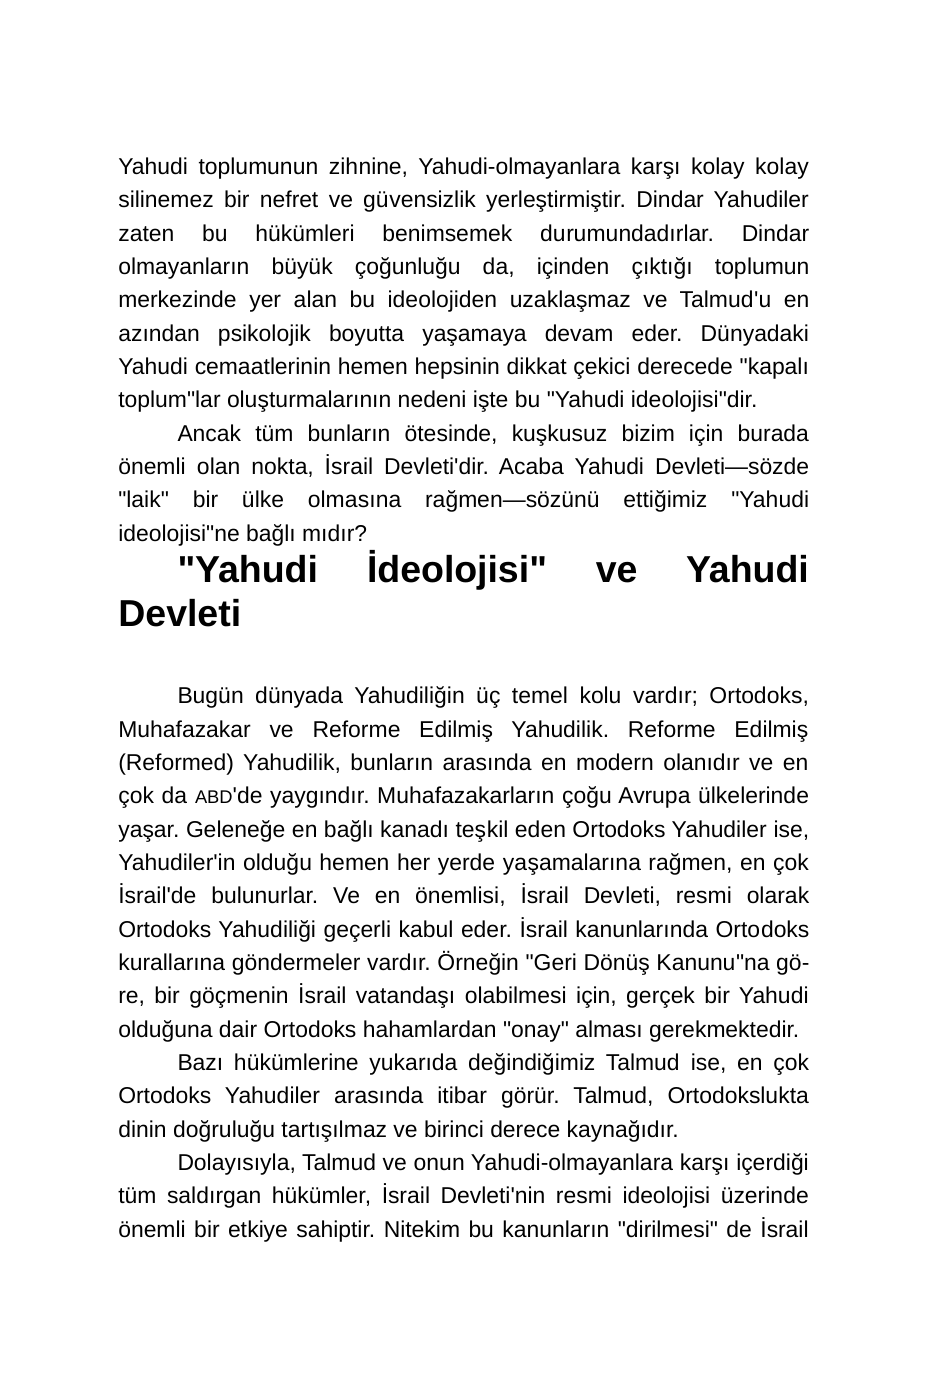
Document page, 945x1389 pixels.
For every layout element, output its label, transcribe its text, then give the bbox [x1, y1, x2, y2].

text Ancak tüm bunların ötesinde, kuşkusuz bizim için burada önemli o­lan nokta, İsrail Devleti'dir. Acaba Yahudi Devleti—sözde "laik" bir ülke olma­sı­na rağmen—sözünü ettiğimiz "Yahudi ideolojisi"ne bağlı mıdır? [118, 414, 809, 548]
text Bazı hükümlerine yukarıda değindiğimiz Talmud ise, en çok Orto­doks Yahudiler arasında itibar görür. Talmud, Ortodokslukta dinin doğ­ru­luğu tartışılmaz ve birinci derece kaynağıdır. [118, 1044, 809, 1144]
text Yahudi toplumunun zih­ni­ne, Yahudi-olmayanlara karşı kolay kolay silinemez bir nefret ve gü­ven­sizlik yerleştirmiştir. Dindar Yahudiler zaten bu hükümleri benimsemek du­ru­mundadırlar. Dindar olmayanların büyük çoğunluğu da, içinden çıktığı top­lumun merkezinde yer alan bu ideolojiden uzaklaşmaz ve Talmud'u en azın­dan psikolojik boyutta yaşamaya devam eder. Dünyadaki Yahudi cema­at­lerinin hemen hepsinin dikkat çekici derecede "kapalı toplum"lar oluş­turmalarının nedeni işte bu "Yahudi ideolojisi"dir. [118, 148, 809, 414]
text Dolayısıyla, Talmud ve onun Yahudi-olmayanlara karşı içerdiği tüm sal­dırgan hükümler, İsrail Devleti'nin resmi ideolojisi üzerinde önemli bir et­kiye sahiptir. Nitekim bu kanunların "dirilmesi" de İsrail [118, 1144, 809, 1244]
text "Yahudi İdeolojisi" ve Yahudi Devleti [118, 548, 809, 634]
text Bugün dünyada Yahudiliğin üç temel kolu vardır; Ortodoks, Muhafazakar ve Reforme Edilmiş Yahudilik. Reforme Edilmiş (Reformed) Yahu­dilik, bunların arasında en modern olanıdır ve en çok da abd'de yaygındır. Muha­fazakarların çoğu Avrupa ülkelerinde yaşar. Geleneğe en bağlı kanadı teş­kil eden Ortodoks Yahudiler ise, Yahudiler'in olduğu hemen her yerde ya­şa­malarına rağmen, en çok İsrail'de bulunurlar. Ve en önemlisi, İsrail Dev­leti, resmi olarak Ortodoks Yahudiliği geçerli kabul eder. İsrail kanunlarında Orto­doks kurallarına göndermeler vardır. Örneğin "Geri Dönüş Kanunu"na gö­re, bir göçmenin İsrail vatandaşı olabilmesi için, gerçek bir Yahudi oldu­ğuna dair Ortodoks hahamlardan "onay" alması gerekmektedir. [118, 677, 809, 1044]
